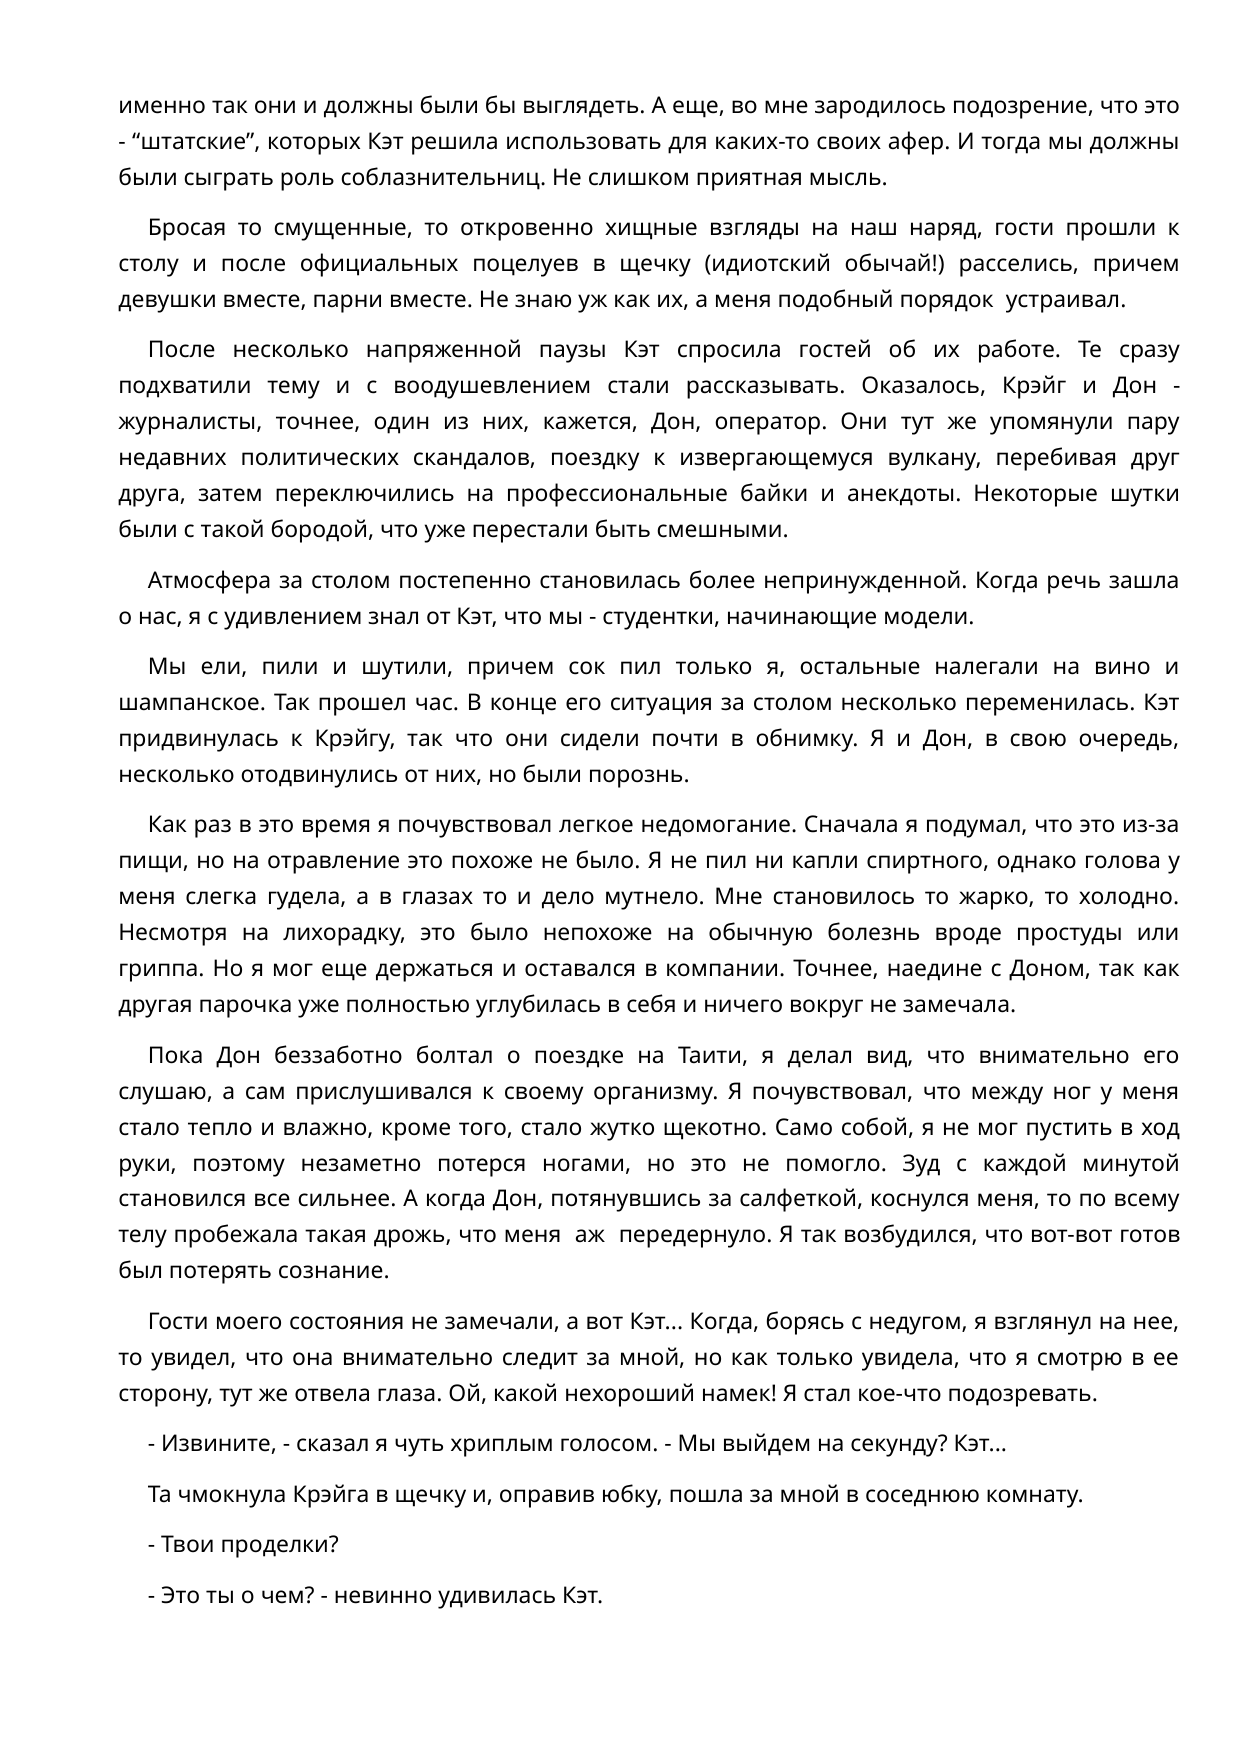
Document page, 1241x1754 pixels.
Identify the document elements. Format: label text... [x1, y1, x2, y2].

text Бросая то смущенные, то откровенно хищные взгляды на наш наряд, гости прошли к столу и после официальных поцелуев в щечку (идиотский обычай!) расселись, причем девушки вместе, парни вместе. Не знаю уж как их, а меня подобный порядок устраивал. [118, 211, 1181, 314]
text Мы ели, пили и шутили, причем сок пил только я, остальные налегали на вино и шампанское. Так прошел час. В конце его ситуация за столом несколько переменилась. Кэт придвинулась к Крэйгу, так что они сидели почти в обнимку. Я и Дон, в свою очередь, несколько отодвинулись от них, но были порознь. [118, 650, 1181, 789]
text После несколько напряженной паузы Кэт спросила гостей об их работе. Те сразу подхватили тему и с воодушевлением стали рассказывать. Оказалось, Крэйг и Дон - журналисты, точнее, один из них, кажется, Дон, оператор. Они тут же упомянули пару недавних политических скандалов, поездку к извергающемуся вулкану, перебивая друг друга, затем переключились на профессиональные байки и анекдоты. Некоторые шутки были с такой бородой, что уже перестали быть смешными. [118, 333, 1181, 544]
text именно так они и должны были бы выглядеть. А еще, во мне зародилось подозрение, что это - “штатские”, которых Кэт решила использовать для каких-то своих афер. И тогда мы должны были сыграть роль соблазнительниц. Не слишком приятная мысль. [118, 89, 1181, 192]
text Как раз в это время я почувствовал легкое недомогание. Сначала я подумал, что это из-за пищи, но на отравление это похоже не было. Я не пил ни капли спиртного, однако голова у меня слегка гудела, а в глазах то и дело мутнело. Мне становилось то жарко, то холодно. Несмотря на лихорадку, это было непохоже на обычную болезнь вроде простуды или гриппа. Но я мог еще держаться и оставался в компании. Точнее, наедине с Доном, так как другая парочка уже полностью углубилась в себя и ничего вокруг не замечала. [118, 808, 1181, 1019]
text - Твои проделки? [118, 1528, 1181, 1559]
text Та чмокнула Крэйга в щечку и, оправив юбку, пошла за мной в соседнюю комнату. [118, 1478, 1181, 1509]
text Гости моего состояния не замечали, а вот Кэт... Когда, борясь с недугом, я взглянул на нее, то увидел, что она внимательно следит за мной, но как только увидела, что я смотрю в ее сторону, тут же отвела глаза. Ой, какой нехороший намек! Я стал кое-что подозревать. [118, 1305, 1181, 1408]
text - Это ты о чем? - невинно удивилась Кэт. [118, 1579, 1181, 1610]
text Атмосфера за столом постепенно становилась более непринужденной. Когда речь зашла о нас, я с удивлением знал от Кэт, что мы - студентки, начинающие модели. [118, 564, 1181, 631]
text Пока Дон беззаботно болтал о поездке на Таити, я делал вид, что внимательно его слушаю, а сам прислушивался к своему организму. Я почувствовал, что между ног у меня стало тепло и влажно, кроме того, стало жутко щекотно. Само собой, я не мог пустить в ход руки, поэтому незаметно потерся ногами, но это не помогло. Зуд с каждой минутой становился все сильнее. А когда Дон, потянувшись за салфеткой, коснулся меня, то по всему телу пробежала такая дрожь, что меня аж передернуло. Я так возбудился, что вот-вот готов был потерять сознание. [118, 1039, 1181, 1286]
text - Извините, - сказал я чуть хриплым голосом. - Мы выйдем на секунду? Кэт... [118, 1427, 1181, 1458]
